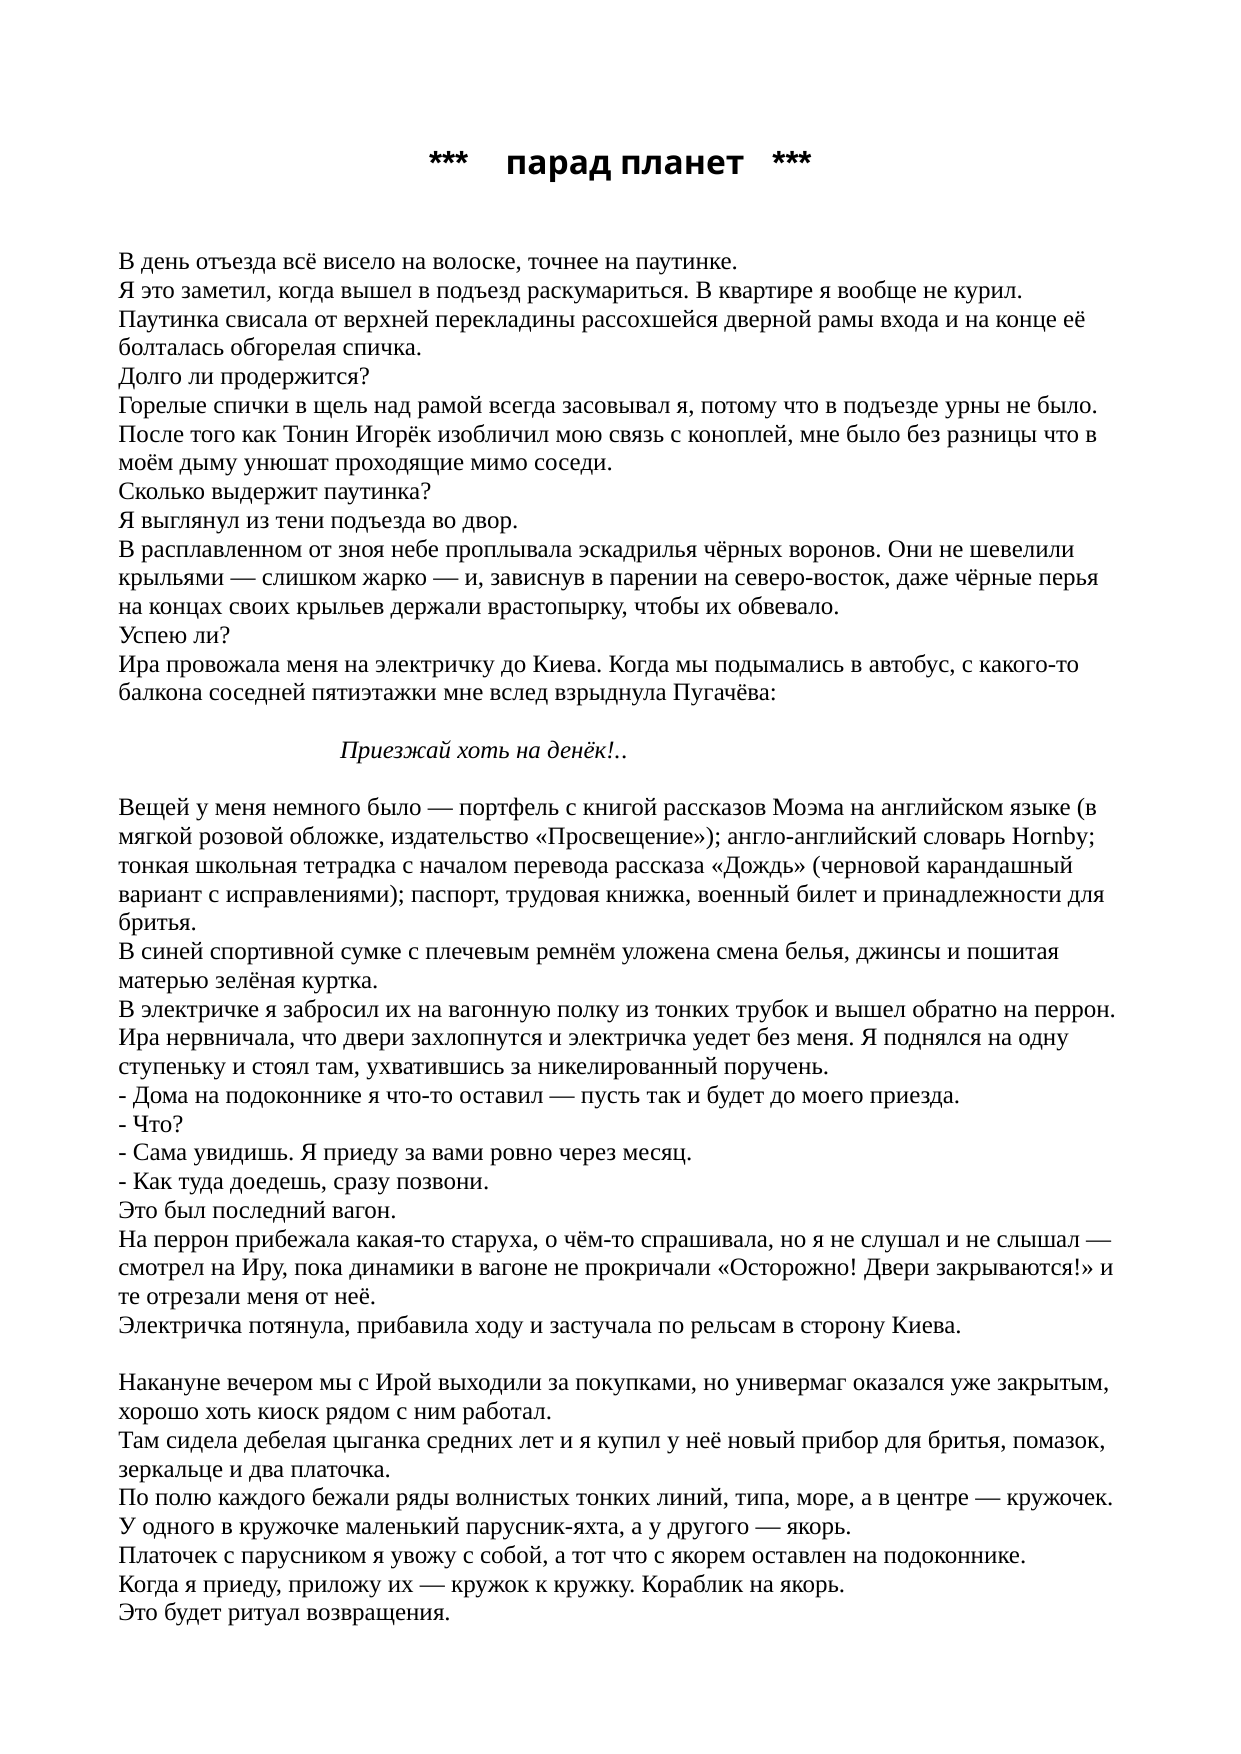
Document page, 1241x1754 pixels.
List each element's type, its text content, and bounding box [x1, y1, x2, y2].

subtitle *** парад планет *** [118, 139, 1122, 185]
text Я это заметил, когда вышел в подъезд раскумариться. В квартире я вообще не курил. [118, 275, 1122, 304]
text Электричка потянула, прибавила ходу и застучала по рельсам в сторону Киева. [118, 1310, 1122, 1339]
text Это был последний вагон. [118, 1195, 1122, 1224]
text Паутинка свисала от верхней перекладины рассохшейся дверной рамы входа и на конце её болталась обгорелая спичка. [118, 304, 1122, 361]
text В электричке я забросил их на вагонную полку из тонких трубок и вышел обратно на перрон. Ира нервничала, что двери захлопнутся и электричка уедет без меня. Я поднялся на одну ступеньку и стоял там, ухватившись за никелированный поручень. [118, 994, 1122, 1080]
text Платочек с парусником я увожу с собой, а тот что с якорем оставлен на подоконнике. [118, 1540, 1122, 1569]
text - Как туда доедешь, сразу позвони. [118, 1166, 1122, 1195]
text Вещей у меня немного было — портфель с книгой рассказов Моэма на английском языке (в мягкой розовой обложке, издательство «Просвещение»); англо-английский словарь Hornby; тонкая школьная тетрадка с началом перевода рассказа «Дождь» (черновой карандашный вариант с исправлениями); паспорт, трудовая книжка, военный билет и принадлежности для бритья. [118, 792, 1122, 936]
text Там сидела дебелая цыганка средних лет и я купил у неё новый прибор для бритья, помазок, зеркальце и два платочка. [118, 1425, 1122, 1482]
text - Что? [118, 1109, 1122, 1137]
text Сколько выдержит паутинка? [118, 476, 1122, 505]
text На перрон прибежала какая-то старуха, о чём-то спрашивала, но я не слушал и не слышал — смотрел на Иру, пока динамики в вагоне не прокричали «Осторожно! Двери закрываются!» и те отрезали меня от неё. [118, 1224, 1122, 1310]
text По полю каждого бежали ряды волнистых тонких линий, типа, море, а в центре — кружочек. [118, 1482, 1122, 1511]
text Горелые спички в щель над рамой всегда засовывал я, потому что в подъезде урны не было. [118, 390, 1122, 419]
text После того как Тонин Игорёк изобличил мою связь с коноплей, мне было без разницы что в моём дыму унюшат проходящие мимо соседи. [118, 419, 1122, 476]
text У одного в кружочке маленький парусник-яхта, а у другого — якорь. [118, 1511, 1122, 1540]
text В синей спортивной сумке с плечевым ремнём уложена смена белья, джинсы и пошитая матерью зелёная куртка. [118, 936, 1122, 994]
text Я выглянул из тени подъезда во двор. [118, 505, 1122, 534]
text Когда я приеду, приложу их — кружок к кружку. Кораблик на якорь. [118, 1569, 1122, 1597]
text Это будет ритуал возвращения. [118, 1597, 1122, 1626]
text Приезжай хоть на денёк!.. [118, 735, 1122, 764]
text В день отъезда всё висело на волоске, точнее на паутинке. [118, 246, 1122, 275]
text Успею ли? [118, 620, 1122, 649]
text Долго ли продержится? [118, 361, 1122, 390]
text - Дома на подоконнике я что-то оставил — пусть так и будет до моего приезда. [118, 1080, 1122, 1109]
text - Сама увидишь. Я приеду за вами ровно через месяц. [118, 1137, 1122, 1166]
text В расплавленном от зноя небе проплывала эскадрилья чёрных воронов. Они не шевелили крыльями — слишком жарко — и, зависнув в парении на северо-восток, даже чёрные перья на концах своих крыльев держали врастопырку, чтобы их обвевало. [118, 534, 1122, 620]
text Ира провожала меня на электричку до Киева. Когда мы подымались в автобус, с какого-то балкона соседней пятиэтажки мне вслед взрыднула Пугачёва: [118, 649, 1122, 706]
text Накануне вечером мы с Ирой выходили за покупками, но универмаг оказался уже закрытым, хорошо хоть киоск рядом с ним работал. [118, 1367, 1122, 1425]
